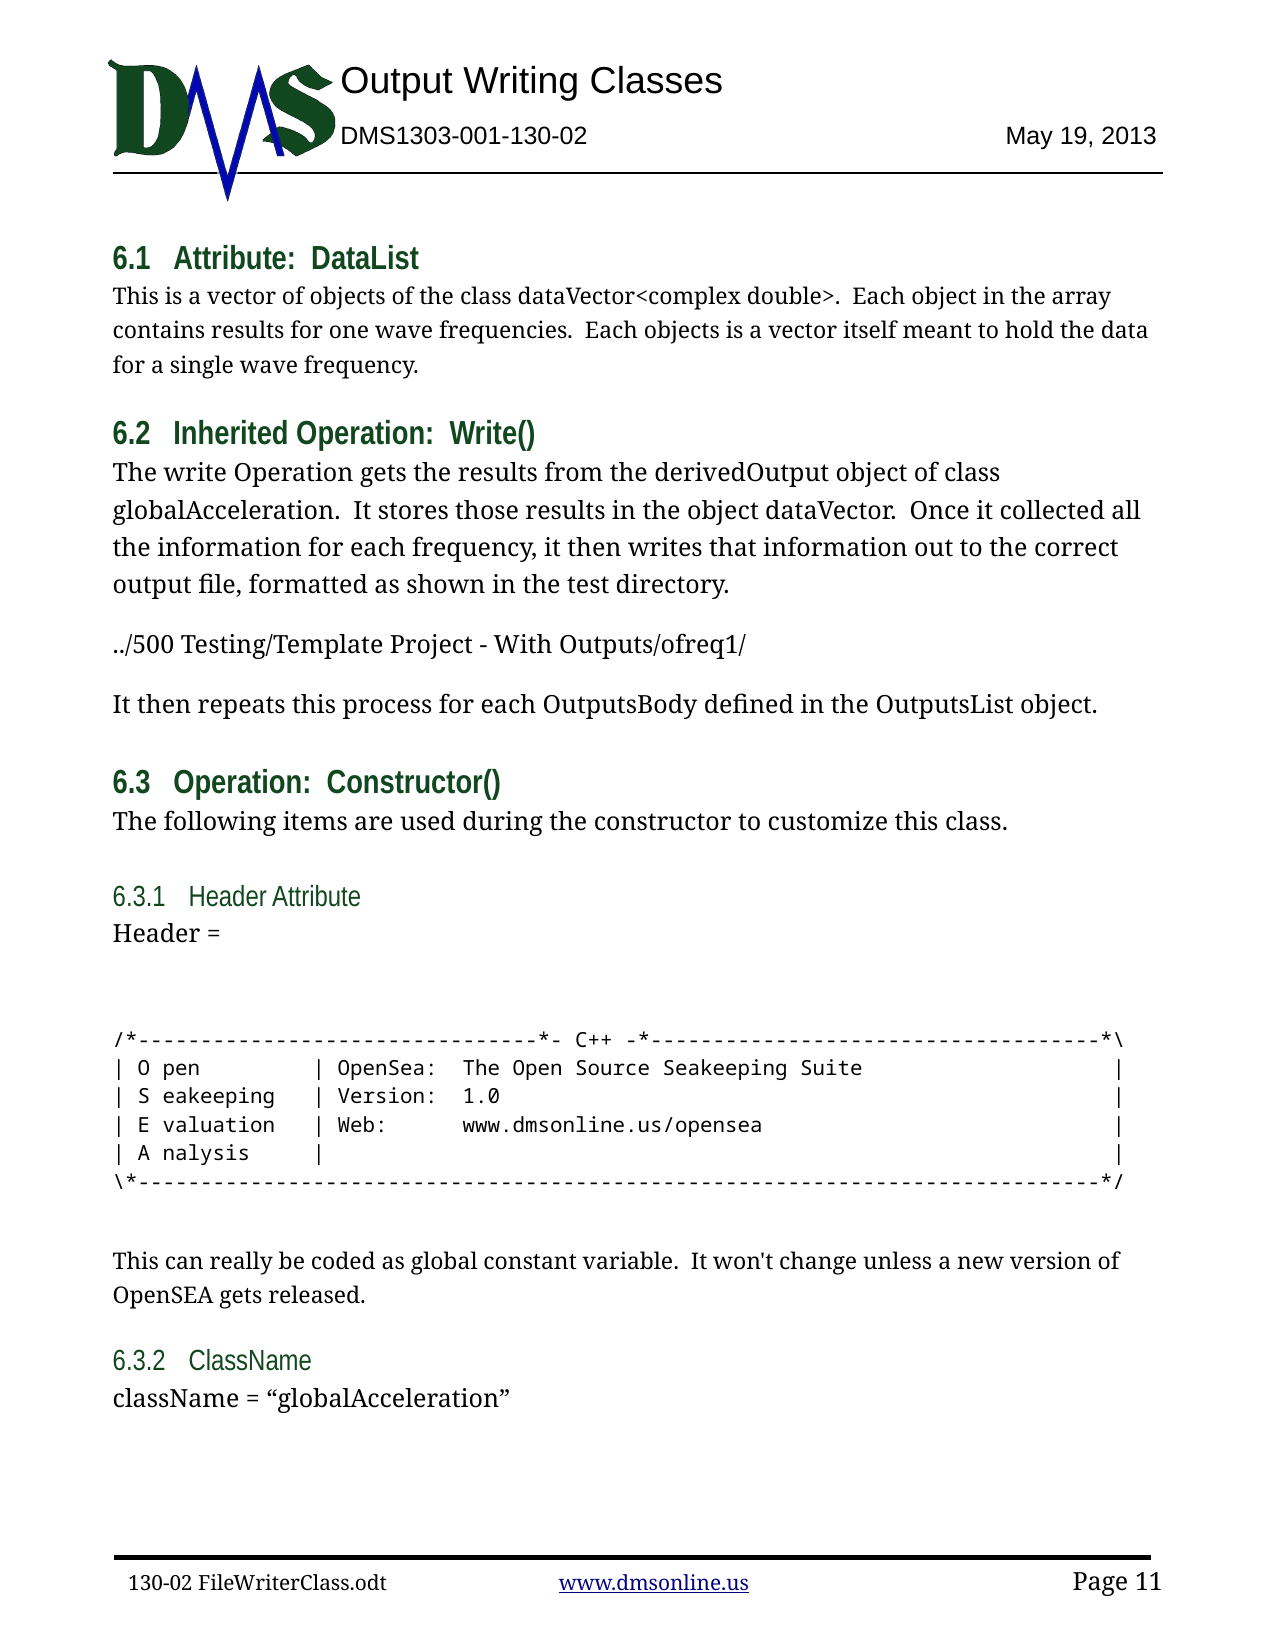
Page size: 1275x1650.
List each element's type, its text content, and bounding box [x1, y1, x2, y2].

text ../500 Testing/Template Project - With Outputs/ofreq1/ [112, 627, 1162, 661]
subtitle ClassName [112, 1343, 1162, 1377]
text \*-----------------------------------------------------------------------------*/ [112, 1167, 1162, 1195]
text This can really be coded as global constant variable. It won't change unless a new version of OpenSEA gets released. [112, 1245, 1162, 1310]
subtitle Attribute: dataList [112, 238, 1162, 276]
subtitle Operation: Constructor() [112, 762, 1162, 800]
text | E valuation | Web: www.dmsonline.us/opensea | [112, 1110, 1162, 1138]
text This is a vector of objects of the class dataVector<complex double>. Each object in the array contains results for one wave frequencies. Each objects is a vector itself meant to hold the data for a single wave frequency. [112, 280, 1162, 380]
picture [105, 56, 338, 204]
text The following items are used during the constructor to customize this class. [112, 804, 1162, 838]
subtitle Inherited Operation: Write() [112, 413, 1162, 451]
text /*--------------------------------*- C++ -*------------------------------------*\ [112, 1025, 1162, 1053]
text The write Operation gets the results from the derivedOutput object of class globalAcceleration. It stores those results in the object dataVector. Once it collected all the information for each frequency, it then writes that information out to the correct output file, formatted as shown in the test directory. [112, 455, 1162, 601]
text It then repeats this process for each OutputsBody defined in the OutputsList object. [112, 687, 1162, 721]
text | A nalysis | | [112, 1138, 1162, 1167]
text | S eakeeping | Version: 1.0 | [112, 1082, 1162, 1110]
text Header = [112, 916, 1162, 949]
text className = “globalAcceleration” [112, 1380, 1162, 1414]
subtitle Header Attribute [112, 879, 1162, 912]
text | O pen | OpenSea: The Open Source Seakeeping Suite | [112, 1053, 1162, 1082]
